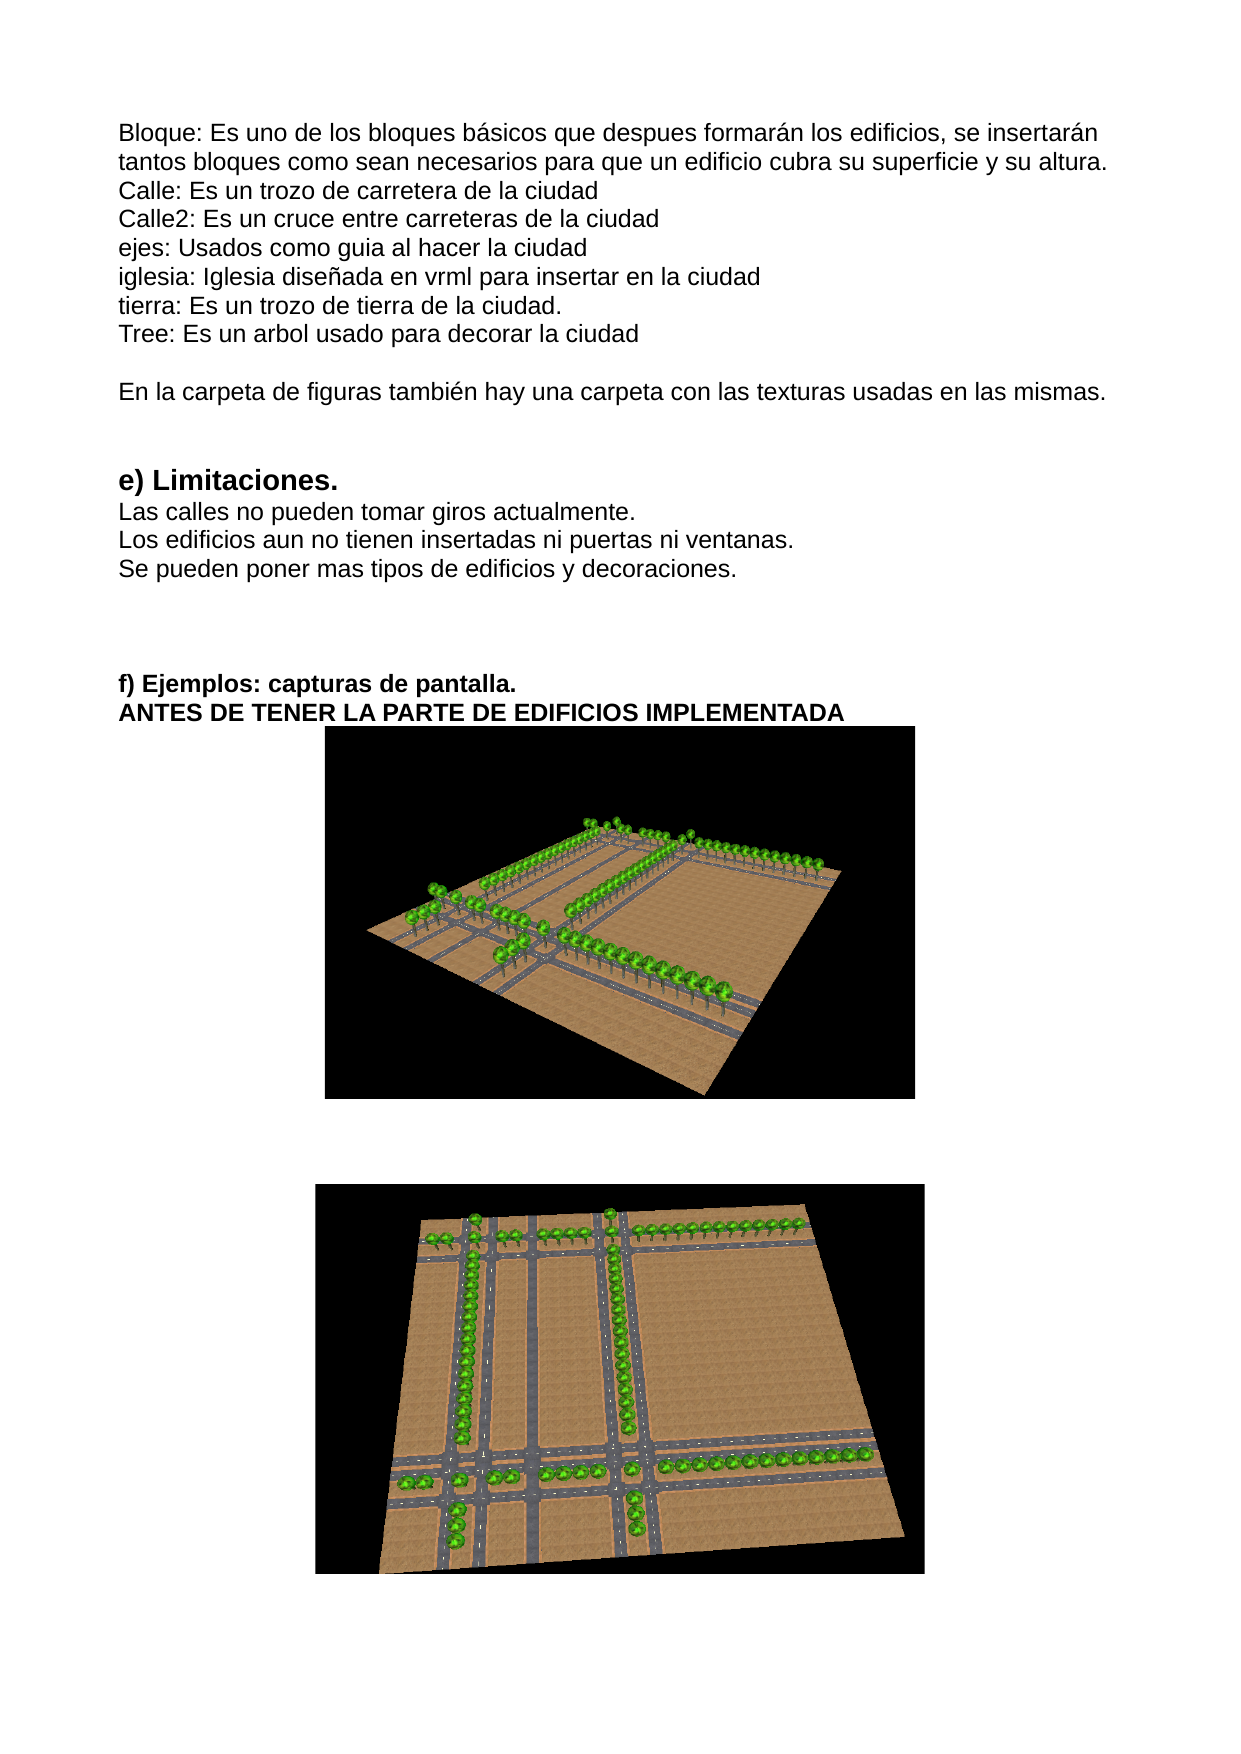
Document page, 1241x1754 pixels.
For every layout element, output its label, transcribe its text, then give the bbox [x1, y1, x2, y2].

text iglesia: Iglesia diseñada en vrml para insertar en la ciudad [118, 262, 1122, 291]
text Calle2: Es un cruce entre carreteras de la ciudad [118, 204, 1122, 233]
text e) Limitaciones. [118, 434, 1122, 497]
text f) Ejemplos: capturas de pantalla. [118, 640, 1122, 698]
text Calle: Es un trozo de carretera de la ciudad [118, 176, 1122, 204]
text Bloque: Es uno de los bloques básicos que despues formarán los edificios, se insertarán tantos bloques como sean necesarios para que un edificio cubra su superficie y su altura. [118, 118, 1122, 176]
text Los edificios aun no tienen insertadas ni puertas ni ventanas. [118, 525, 1122, 554]
text ejes: Usados como guia al hacer la ciudad [118, 233, 1122, 262]
text Tree: Es un arbol usado para decorar la ciudad [118, 319, 1122, 348]
text ANTES DE TENER LA PARTE DE EDIFICIOS IMPLEMENTADA [118, 698, 1122, 727]
text tierra: Es un trozo de tierra de la ciudad. [118, 291, 1122, 319]
text En la carpeta de figuras también hay una carpeta con las texturas usadas en las mismas. [118, 377, 1122, 406]
text Se pueden poner mas tipos de edificios y decoraciones. [118, 554, 1122, 583]
text Las calles no pueden tomar giros actualmente. [118, 497, 1122, 525]
